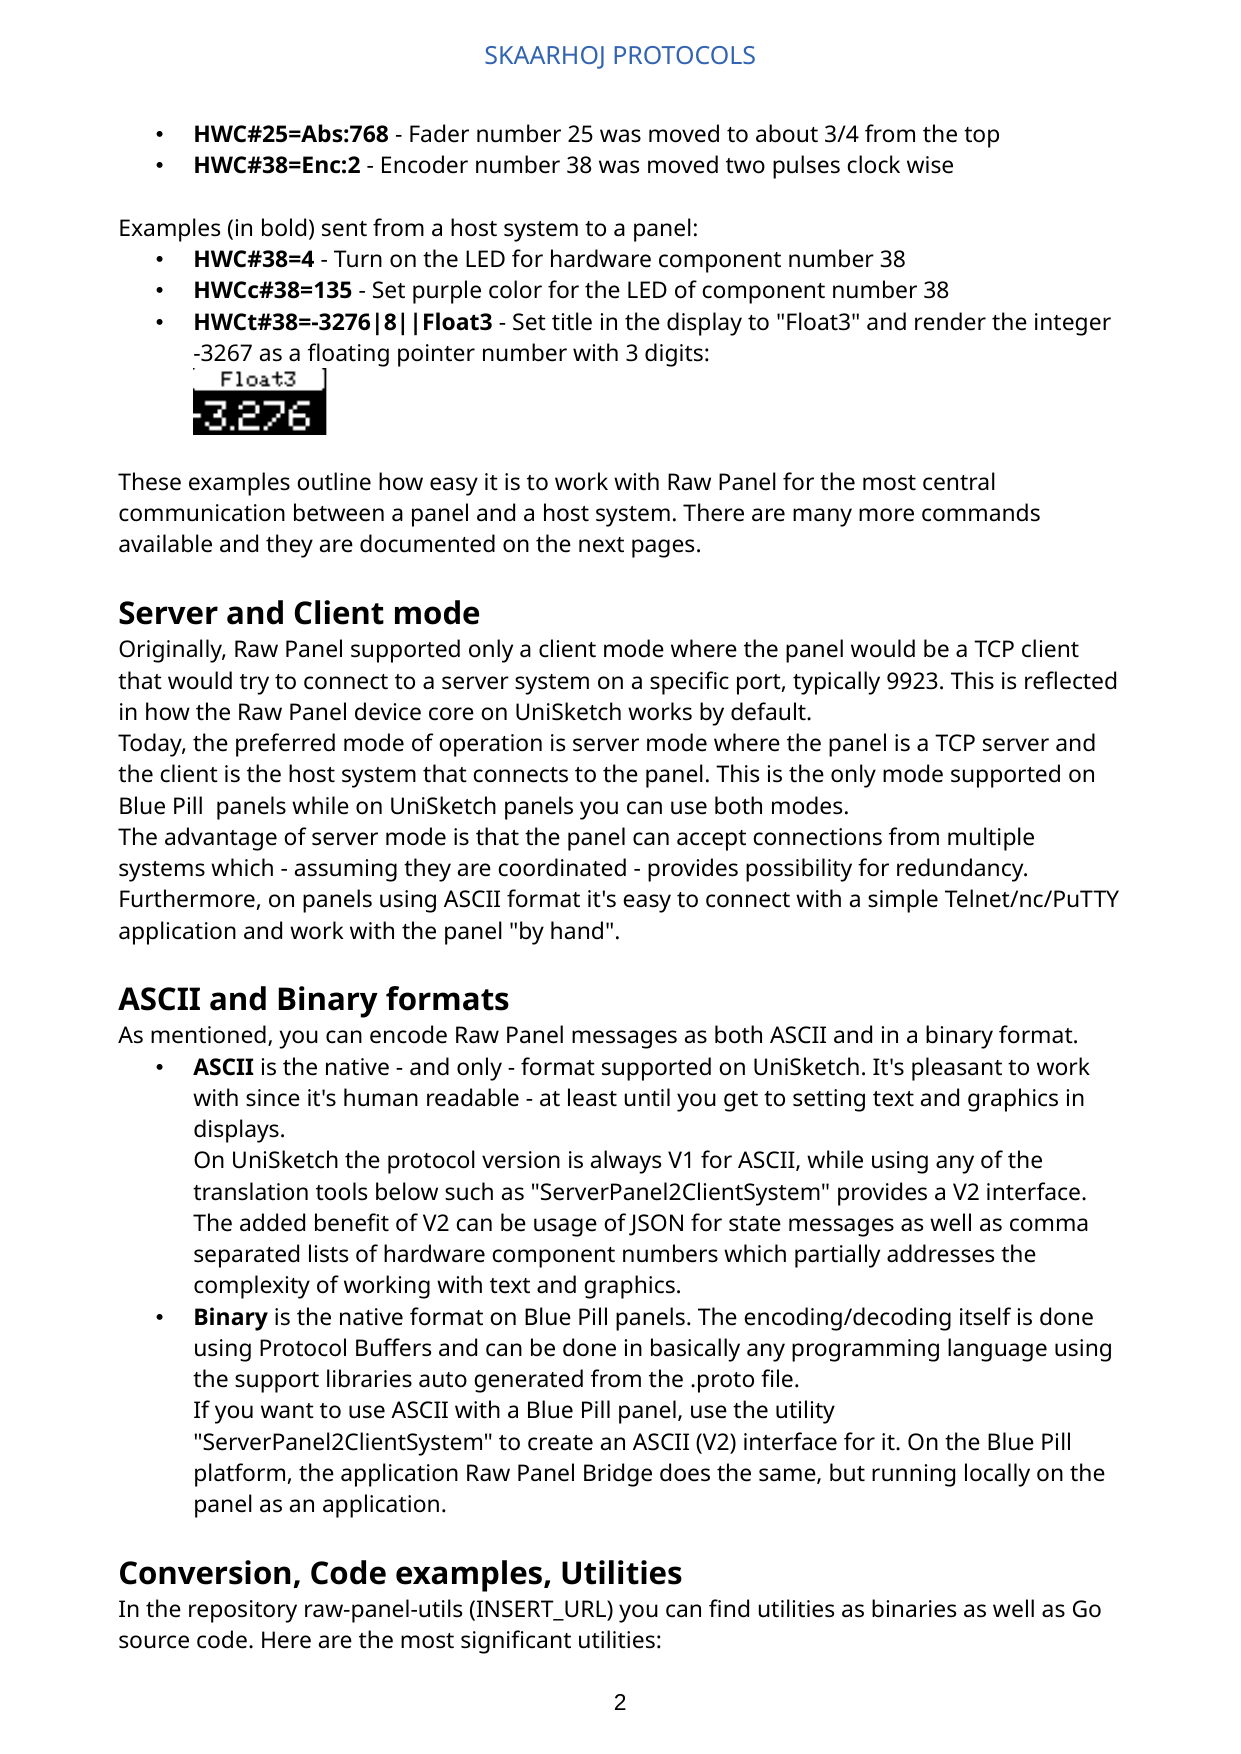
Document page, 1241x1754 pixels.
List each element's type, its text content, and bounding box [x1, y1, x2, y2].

text The advantage of server mode is that the panel can accept connections from multiple systems which - assuming they are coordinated - provides possibility for redundancy. Furthermore, on panels using ASCII format it's easy to connect with a simple Telnet/nc/PuTTY application and work with the panel "by hand". [118, 821, 1122, 946]
text As mentioned, you can encode Raw Panel messages as both ASCII and in a binary format. [118, 1019, 1122, 1051]
text These examples outline how easy it is to work with Raw Panel for the most central communication between a panel and a host system. There are many more commands available and they are documented on the next pages. [118, 466, 1122, 560]
list HWC#38=4 - Turn on the LED for hardware component number 38 [156, 243, 1122, 274]
text In the repository raw-panel-utils (INSERT_URL) you can find utilities as binaries as well as Go source code. Here are the most significant utilities: [118, 1593, 1122, 1656]
list HWC#25=Abs:768 - Fader number 25 was moved to about 3/4 from the top [156, 118, 1122, 149]
text Today, the preferred mode of operation is server mode where the panel is a TCP server and the client is the host system that connects to the panel. This is the only mode supported on Blue Pill panels while on UniSketch panels you can use both modes. [118, 727, 1122, 821]
subtitle Server and Client mode [118, 591, 1122, 633]
subtitle ASCII and Binary formats [118, 977, 1122, 1019]
subtitle Conversion, Code examples, Utilities [118, 1551, 1122, 1593]
list HWCt#38=-3276|8||Float3 - Set title in the display to "Float3" and render the integer -3267 as a floating pointer number with 3 digits: [156, 306, 1122, 435]
list ASCII is the native - and only - format supported on UniSketch. It's pleasant to work with since it's human readable - at least until you get to setting text and graphics in displays. On UniSketch the protocol version is always V1 for ASCII, while using any of the translation tools below such as "ServerPanel2ClientSystem" provides a V2 interface. The added benefit of V2 can be usage of JSON for state messages as well as comma separated lists of hardware component numbers which partially addresses the complexity of working with text and graphics. [156, 1051, 1122, 1301]
picture [193, 368, 327, 435]
text Originally, Raw Panel supported only a client mode where the panel would be a TCP client that would try to connect to a server system on a specific port, typically 9923. This is reflected in how the Raw Panel device core on UniSketch works by default. [118, 633, 1122, 727]
text Examples (in bold) sent from a host system to a panel: [118, 212, 1122, 243]
list HWC#38=Enc:2 - Encoder number 38 was moved two pulses clock wise [156, 149, 1122, 181]
list Binary is the native format on Blue Pill panels. The encoding/decoding itself is done using Protocol Buffers and can be done in basically any programming language using the support libraries auto generated from the .proto file. If you want to use ASCII with a Blue Pill panel, use the utility "ServerPanel2ClientSystem" to create an ASCII (V2) interface for it. On the Blue Pill platform, the application Raw Panel Bridge does the same, but running locally on the panel as an application. [156, 1301, 1122, 1519]
list HWCc#38=135 - Set purple color for the LED of component number 38 [156, 274, 1122, 306]
